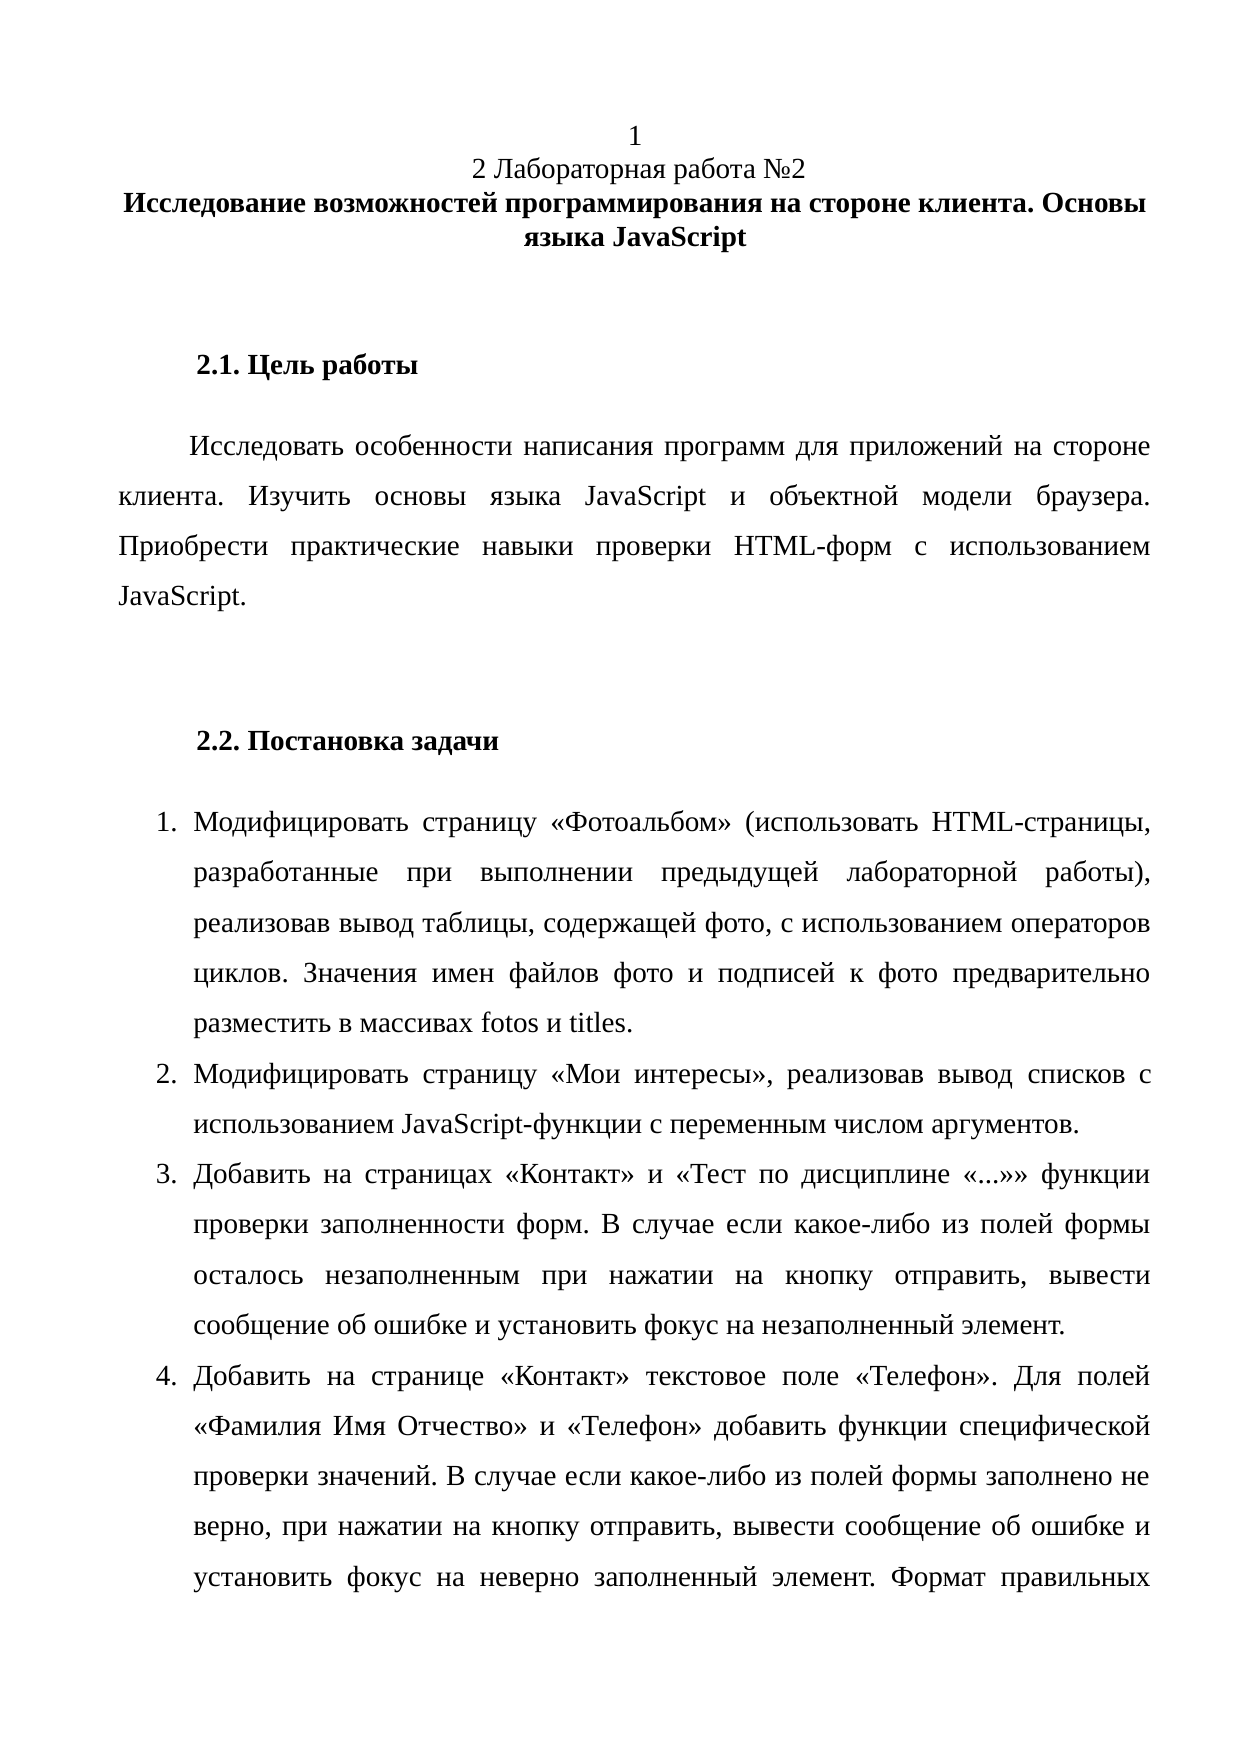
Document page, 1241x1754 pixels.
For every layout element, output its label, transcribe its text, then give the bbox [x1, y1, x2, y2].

subtitle Цель работы [118, 347, 1152, 380]
list Модифицировать страницу «Мои интересы», реализовав вывод списков с использованием JavaScript-функции с переменным числом аргументов. [156, 1056, 1152, 1139]
list Модифицировать страницу «Фотоальбом» (использовать HTML-страницы, разработанные при выполнении предыдущей лабораторной работы), реализовав вывод таблицы, содержащей фото, с использованием операторов циклов. Значения имен файлов фото и подписей к фото предварительно разместить в массивах fotos и titles. [156, 804, 1152, 1039]
subtitle Лабораторная работа №2 [118, 152, 1152, 185]
list Добавить на страницах «Контакт» и «Тест по дисциплине «...»» функции проверки заполненности форм. В случае если какое-либо из полей формы осталось незаполненным при нажатии на кнопку отправить, вывести сообщение об ошибке и установить фокус на незаполненный элемент. [156, 1156, 1152, 1341]
subtitle Исследование возможностей программирования на стороне клиента. Основы языка JavaScript [118, 185, 1152, 252]
list Добавить на странице «Контакт» текстовое поле «Телефон». Для полей «Фамилия Имя Отчество» и «Телефон» добавить функции специфической проверки значений. В случае если какое-либо из полей формы заполнено не верно, при нажатии на кнопку отправить, вывести сообщение об ошибке и установить фокус на неверно заполненный элемент. Формат правильных [156, 1358, 1152, 1592]
subtitle Постановка задачи [118, 723, 1152, 757]
text Исследовать особенности написания программ для приложений на стороне клиента. Изучить основы языка JavaScript и объектной модели браузера. Приобрести практические навыки проверки HTML-форм с использованием JavaScript. [118, 428, 1152, 612]
